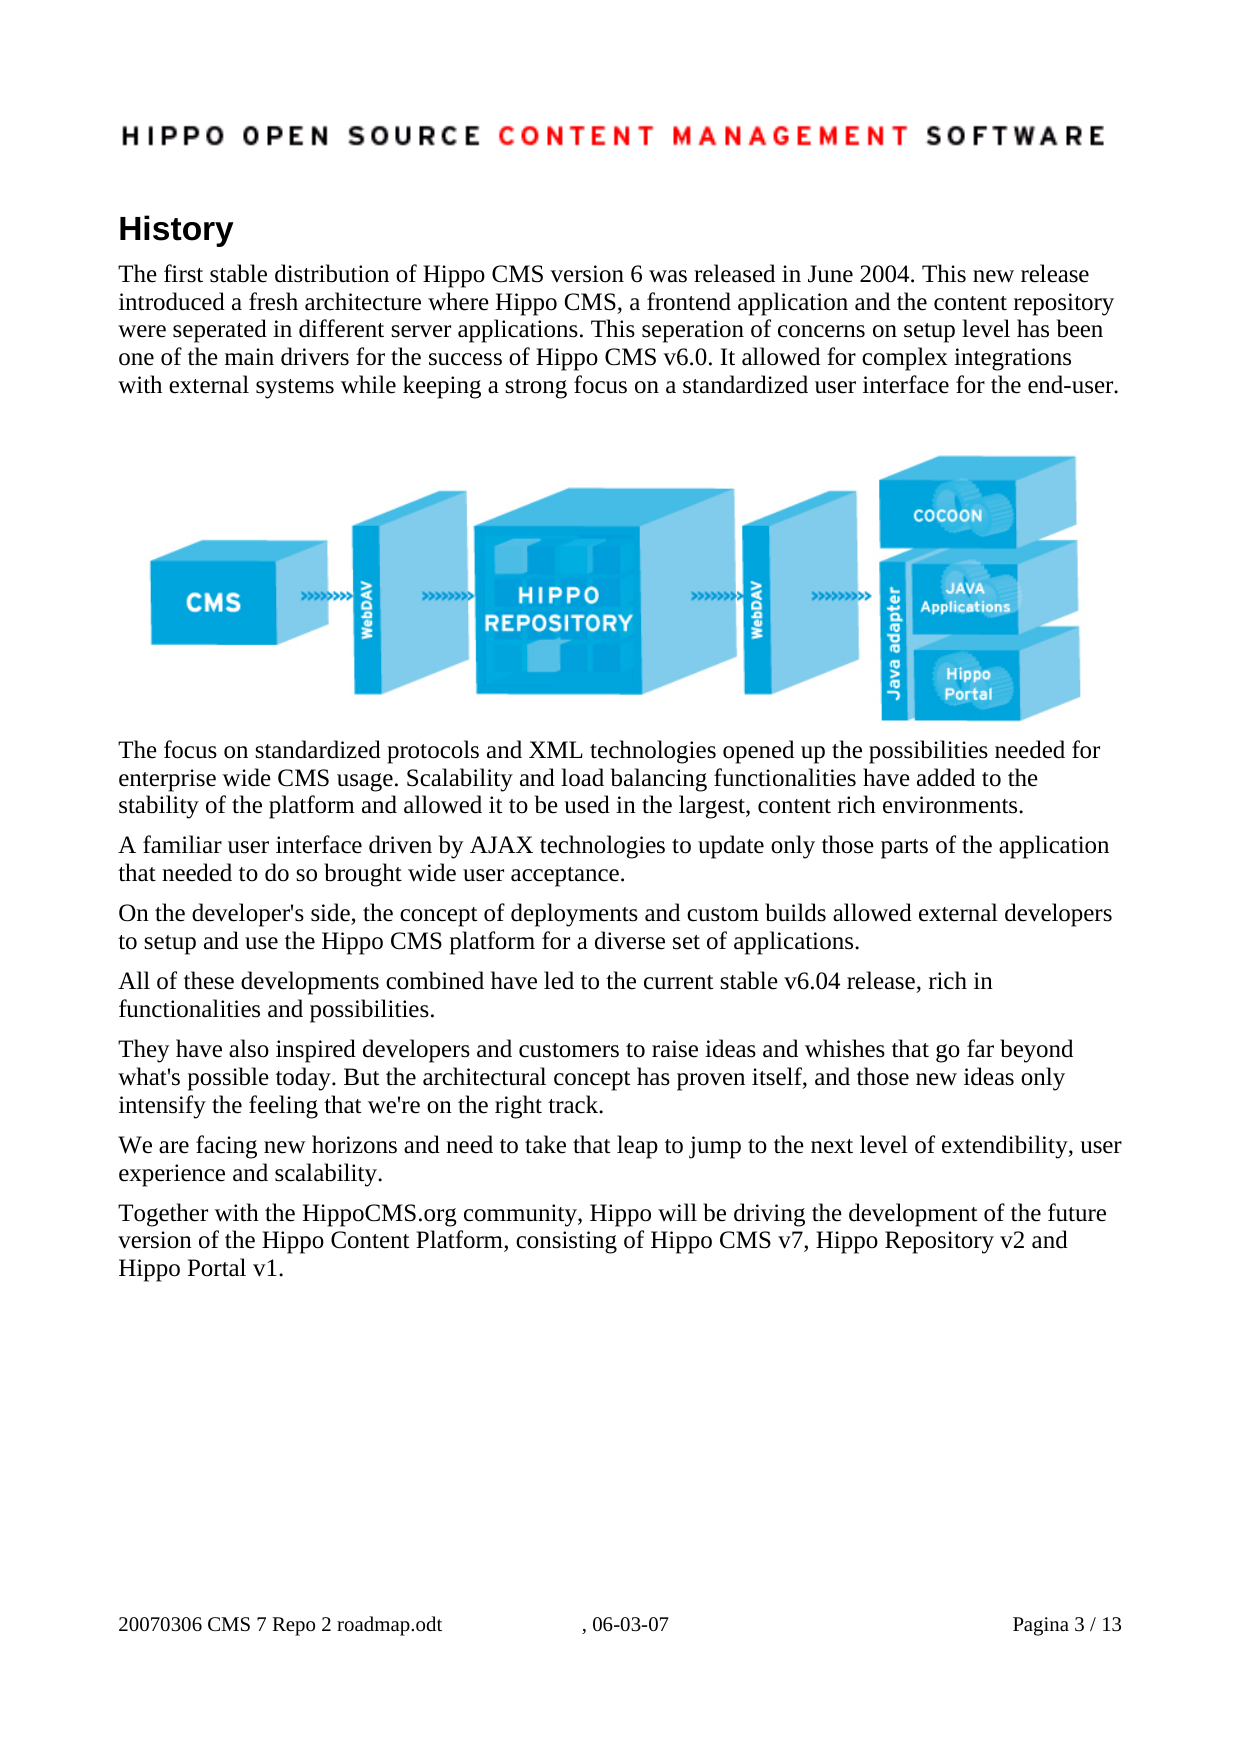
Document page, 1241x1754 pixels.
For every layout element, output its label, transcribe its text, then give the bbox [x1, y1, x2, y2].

text We are facing new horizons and need to take that leap to jump to the next level of extendibility, user experience and scalability. [118, 1131, 1122, 1186]
subtitle History [118, 210, 1122, 247]
text They have also inspired developers and customers to raise ideas and whishes that go far beyond what's possible today. But the architectural concept has proven itself, and those new ideas only intensify the feeling that we're on the right track. [118, 1035, 1122, 1118]
text The first stable distribution of Hippo CMS version 6 was released in June 2004. This new release introduced a fresh architecture where Hippo CMS, a frontend application and the content repository were seperated in different server applications. This seperation of concerns on setup level has been one of the main drivers for the success of Hippo CMS v6.0. It allowed for complex integrations with external systems while keeping a strong focus on a standardized user interface for the end-user. [118, 260, 1122, 398]
text The focus on standardized protocols and XML technologies opened up the possibilities needed for enterprise wide CMS usage. Scalability and load balancing functionalities have added to the stability of the platform and allowed it to be used in the largest, content rich environments. [118, 411, 1122, 819]
text All of these developments combined have led to the current stable v6.04 release, rich in functionalities and possibilities. [118, 967, 1122, 1023]
picture [124, 412, 1129, 736]
text Together with the HippoCMS.org community, Hippo will be driving the development of the future version of the Hippo Content Platform, consisting of Hippo CMS v7, Hippo Repository v2 and Hippo Portal v1. [118, 1199, 1122, 1282]
text On the developer's side, the concept of deployments and custom builds allowed external developers to setup and use the Hippo CMS platform for a diverse set of applications. [118, 899, 1122, 955]
text A familiar user interface driven by AJAX technologies to update only those parts of the application that needed to do so brought wide user acceptance. [118, 832, 1122, 887]
